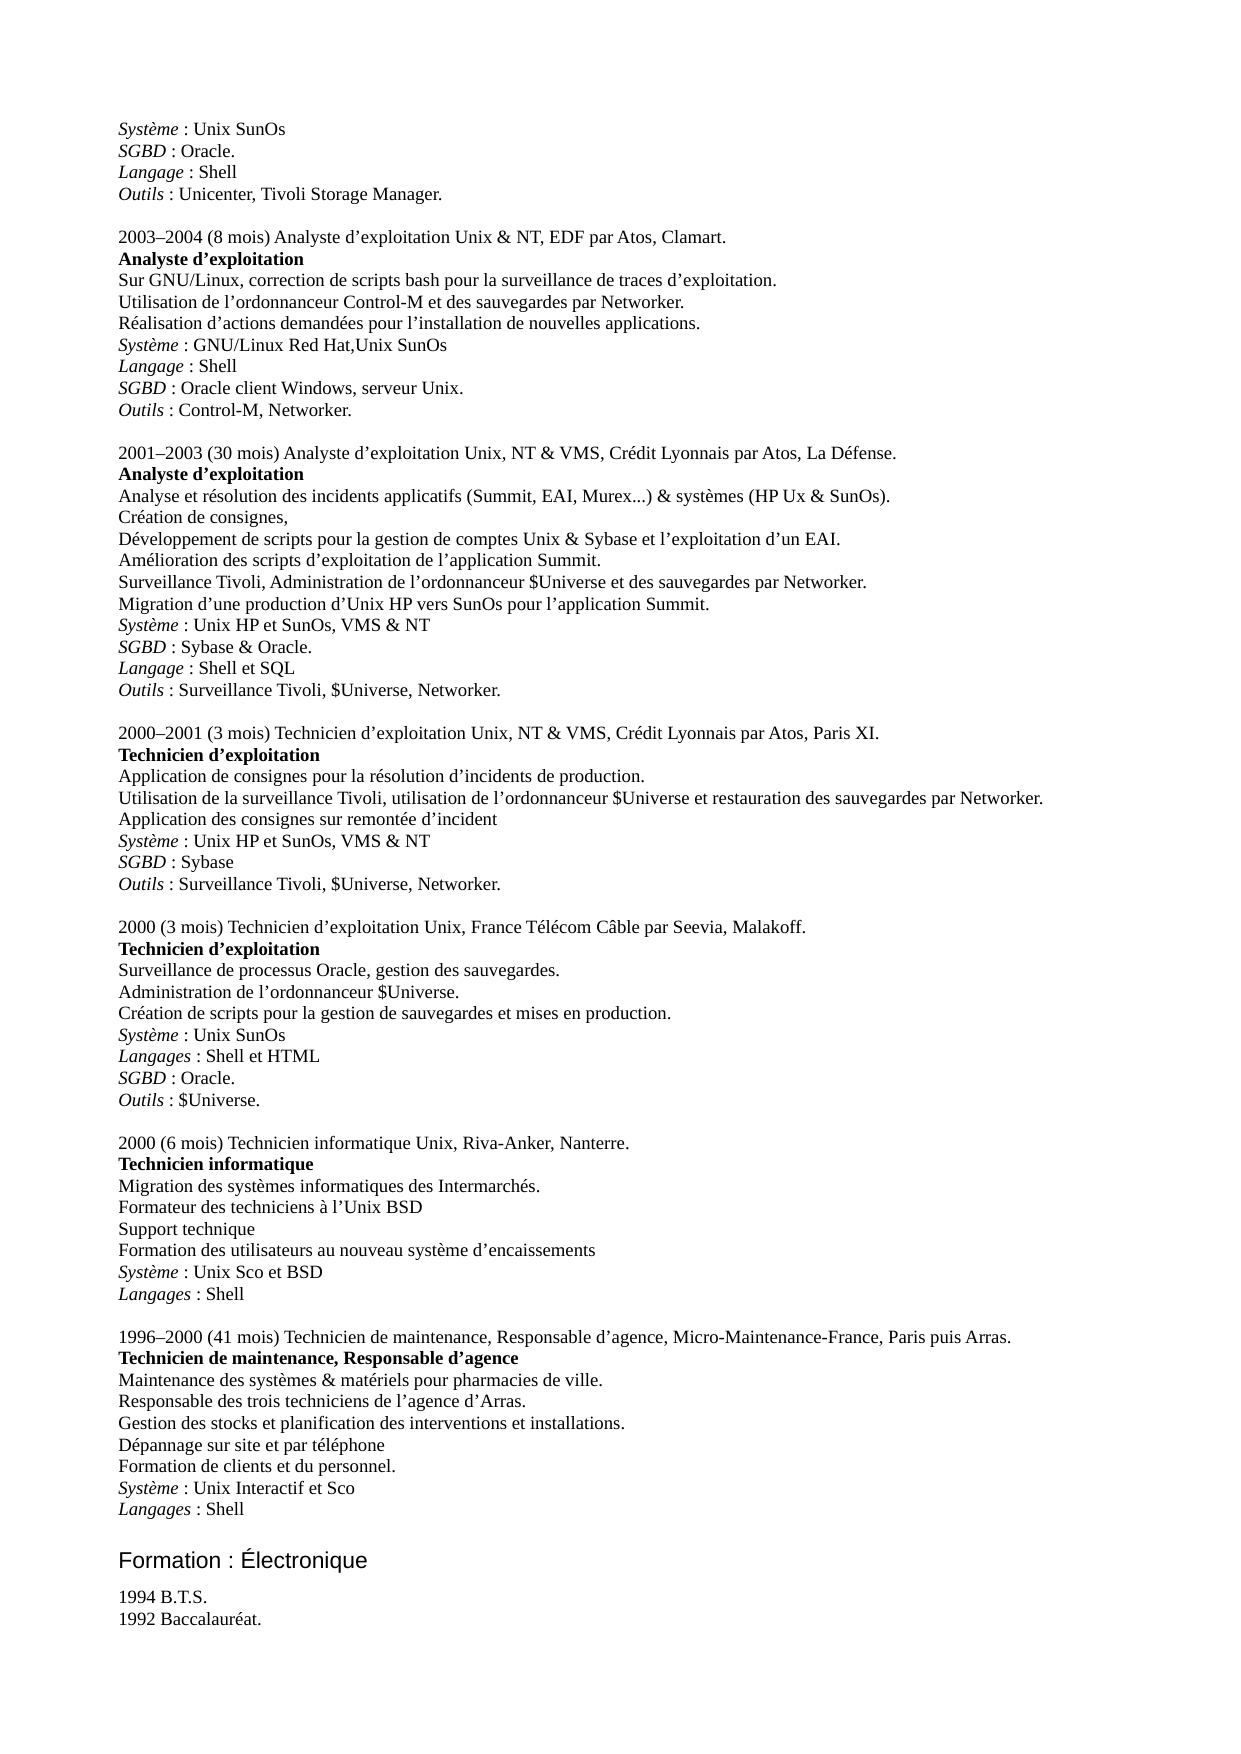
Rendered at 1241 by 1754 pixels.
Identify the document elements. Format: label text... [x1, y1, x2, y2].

text Technicien informatique [118, 1153, 1122, 1175]
text Responsable des trois techniciens de l’agence d’Arras. [118, 1390, 1122, 1412]
text Système : Unix SunOs [118, 118, 1122, 140]
text Migration d’une production d’Unix HP vers SunOs pour l’application Summit. [118, 592, 1122, 614]
text SGBD : Oracle. [118, 1067, 1122, 1088]
text Outils : Control-M, Networker. [118, 398, 1122, 420]
text Système : Unix SunOs [118, 1024, 1122, 1045]
text Système : Unix Interactif et Sco [118, 1477, 1122, 1498]
text Formateur des techniciens à l’Unix BSD [118, 1196, 1122, 1218]
text Amélioration des scripts d’exploitation de l’application Summit. [118, 549, 1122, 571]
text Support technique [118, 1218, 1122, 1239]
text SGBD : Sybase & Oracle. [118, 636, 1122, 657]
text Création de scripts pour la gestion de sauvegardes et mises en production. [118, 1002, 1122, 1024]
text Formation de clients et du personnel. [118, 1455, 1122, 1477]
text Langages : Shell et HTML [118, 1045, 1122, 1067]
text Technicien d’exploitation [118, 937, 1122, 959]
text Migration des systèmes informatiques des Intermarchés. [118, 1175, 1122, 1196]
text Analyste d’exploitation [118, 463, 1122, 485]
text Utilisation de l’ordonnanceur Control-M et des sauvegardes par Networker. [118, 291, 1122, 312]
text 2000 (6 mois) Technicien informatique Unix, Riva-Anker, Nanterre. [118, 1132, 1122, 1153]
text Langage : Shell [118, 355, 1122, 377]
text Administration de l’ordonnanceur $Universe. [118, 981, 1122, 1002]
text Gestion des stocks et planification des interventions et installations. [118, 1412, 1122, 1433]
text 2000–2001 (3 mois) Technicien d’exploitation Unix, NT & VMS, Crédit Lyonnais par Atos, Paris XI. [118, 722, 1122, 743]
text Technicien d’exploitation [118, 743, 1122, 765]
text Langage : Shell [118, 161, 1122, 183]
text Sur GNU/Linux, correction de scripts bash pour la surveillance de traces d’exploitation. [118, 269, 1122, 291]
text Maintenance des systèmes & matériels pour pharmacies de ville. [118, 1369, 1122, 1390]
text 2001–2003 (30 mois) Analyste d’exploitation Unix, NT & VMS, Crédit Lyonnais par Atos, La Défense. [118, 442, 1122, 463]
text Surveillance Tivoli, Administration de l’ordonnanceur $Universe et des sauvegardes par Networker. [118, 571, 1122, 592]
text Outils : $Universe. [118, 1088, 1122, 1110]
text Outils : Unicenter, Tivoli Storage Manager. [118, 183, 1122, 204]
text Langage : Shell et SQL [118, 657, 1122, 679]
text Technicien de maintenance, Responsable d’agence [118, 1347, 1122, 1369]
text SGBD : Sybase [118, 851, 1122, 873]
text SGBD : Oracle. [118, 140, 1122, 161]
text Système : GNU/Linux Red Hat,Unix SunOs [118, 334, 1122, 355]
text Outils : Surveillance Tivoli, $Universe, Networker. [118, 873, 1122, 894]
text Système : Unix Sco et BSD [118, 1261, 1122, 1282]
text Utilisation de la surveillance Tivoli, utilisation de l’ordonnanceur $Universe et restauration des sauvegardes par Networker. [118, 787, 1122, 808]
text Développement de scripts pour la gestion de comptes Unix & Sybase et l’exploitation d’un EAI. [118, 528, 1122, 549]
text 2003–2004 (8 mois) Analyste d’exploitation Unix & NT, EDF par Atos, Clamart. [118, 226, 1122, 247]
text Système : Unix HP et SunOs, VMS & NT [118, 830, 1122, 851]
text 1994 B.T.S. [118, 1586, 1122, 1608]
text Réalisation d’actions demandées pour l’installation de nouvelles applications. [118, 312, 1122, 334]
text 1996–2000 (41 mois) Technicien de maintenance, Responsable d’agence, Micro-Maintenance-France, Paris puis Arras. [118, 1326, 1122, 1347]
text Système : Unix HP et SunOs, VMS & NT [118, 614, 1122, 636]
text Analyste d’exploitation [118, 247, 1122, 269]
text Formation des utilisateurs au nouveau système d’encaissements [118, 1239, 1122, 1261]
text Analyse et résolution des incidents applicatifs (Summit, EAI, Murex...) & systèmes (HP Ux & SunOs). [118, 485, 1122, 506]
text Langages : Shell [118, 1282, 1122, 1304]
text Dépannage sur site et par téléphone [118, 1433, 1122, 1455]
text SGBD : Oracle client Windows, serveur Unix. [118, 377, 1122, 398]
text Outils : Surveillance Tivoli, $Universe, Networker. [118, 679, 1122, 700]
text Langages : Shell [118, 1498, 1122, 1520]
text Application de consignes pour la résolution d’incidents de production. [118, 765, 1122, 787]
subtitle Formation : Électronique [118, 1547, 1122, 1574]
text Création de consignes, [118, 506, 1122, 528]
text 1992 Baccalauréat. [118, 1608, 1122, 1629]
text Application des consignes sur remontée d’incident [118, 808, 1122, 830]
text 2000 (3 mois) Technicien d’exploitation Unix, France Télécom Câble par Seevia, Malakoff. [118, 916, 1122, 937]
text Surveillance de processus Oracle, gestion des sauvegardes. [118, 959, 1122, 981]
